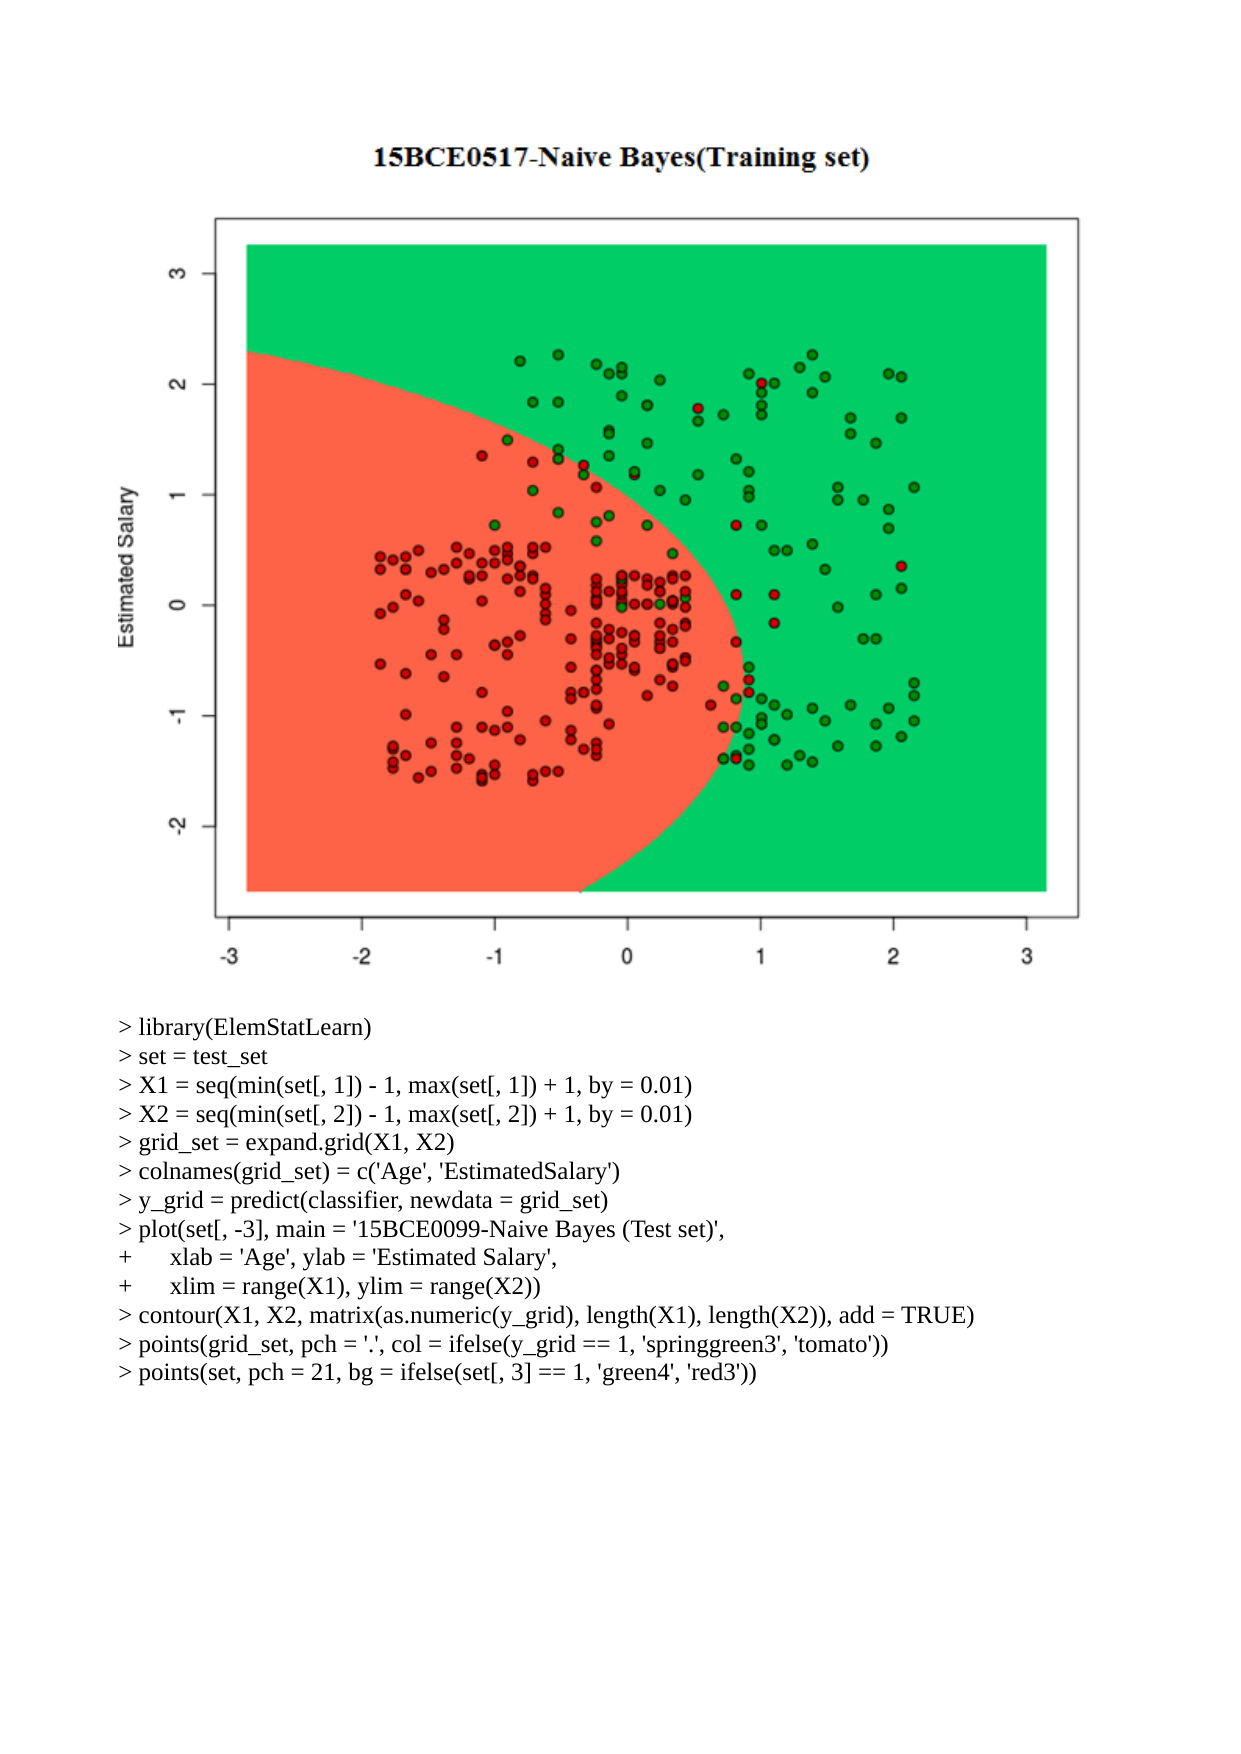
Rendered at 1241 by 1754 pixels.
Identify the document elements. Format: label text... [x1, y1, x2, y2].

text + xlim = range(X1), ylim = range(X2)) [118, 1271, 1122, 1300]
text > plot(set[, -3], main = '15BCE0099-Naive Bayes (Test set)', [118, 1214, 1122, 1242]
text > X2 = seq(min(set[, 2]) - 1, max(set[, 2]) + 1, by = 0.01) [118, 1099, 1122, 1127]
text + xlab = 'Age', ylab = 'Estimated Salary', [118, 1242, 1122, 1271]
text > contour(X1, X2, matrix(as.numeric(y_grid), length(X1), length(X2)), add = TRUE) [118, 1300, 1122, 1329]
text > grid_set = expand.grid(X1, X2) [118, 1127, 1122, 1156]
text > points(set, pch = 21, bg = ifelse(set[, 3] == 1, 'green4', 'red3')) [118, 1357, 1122, 1386]
text > points(grid_set, pch = '.', col = ifelse(y_grid == 1, 'springgreen3', 'tomato')) [118, 1329, 1122, 1357]
text > y_grid = predict(classifier, newdata = grid_set) [118, 1185, 1122, 1214]
text > library(ElemStatLearn) [118, 1012, 1122, 1041]
text > X1 = seq(min(set[, 1]) - 1, max(set[, 1]) + 1, by = 0.01) [118, 1070, 1122, 1099]
text > colnames(grid_set) = c('Age', 'EstimatedSalary') [118, 1156, 1122, 1185]
text > set = test_set [118, 1041, 1122, 1070]
